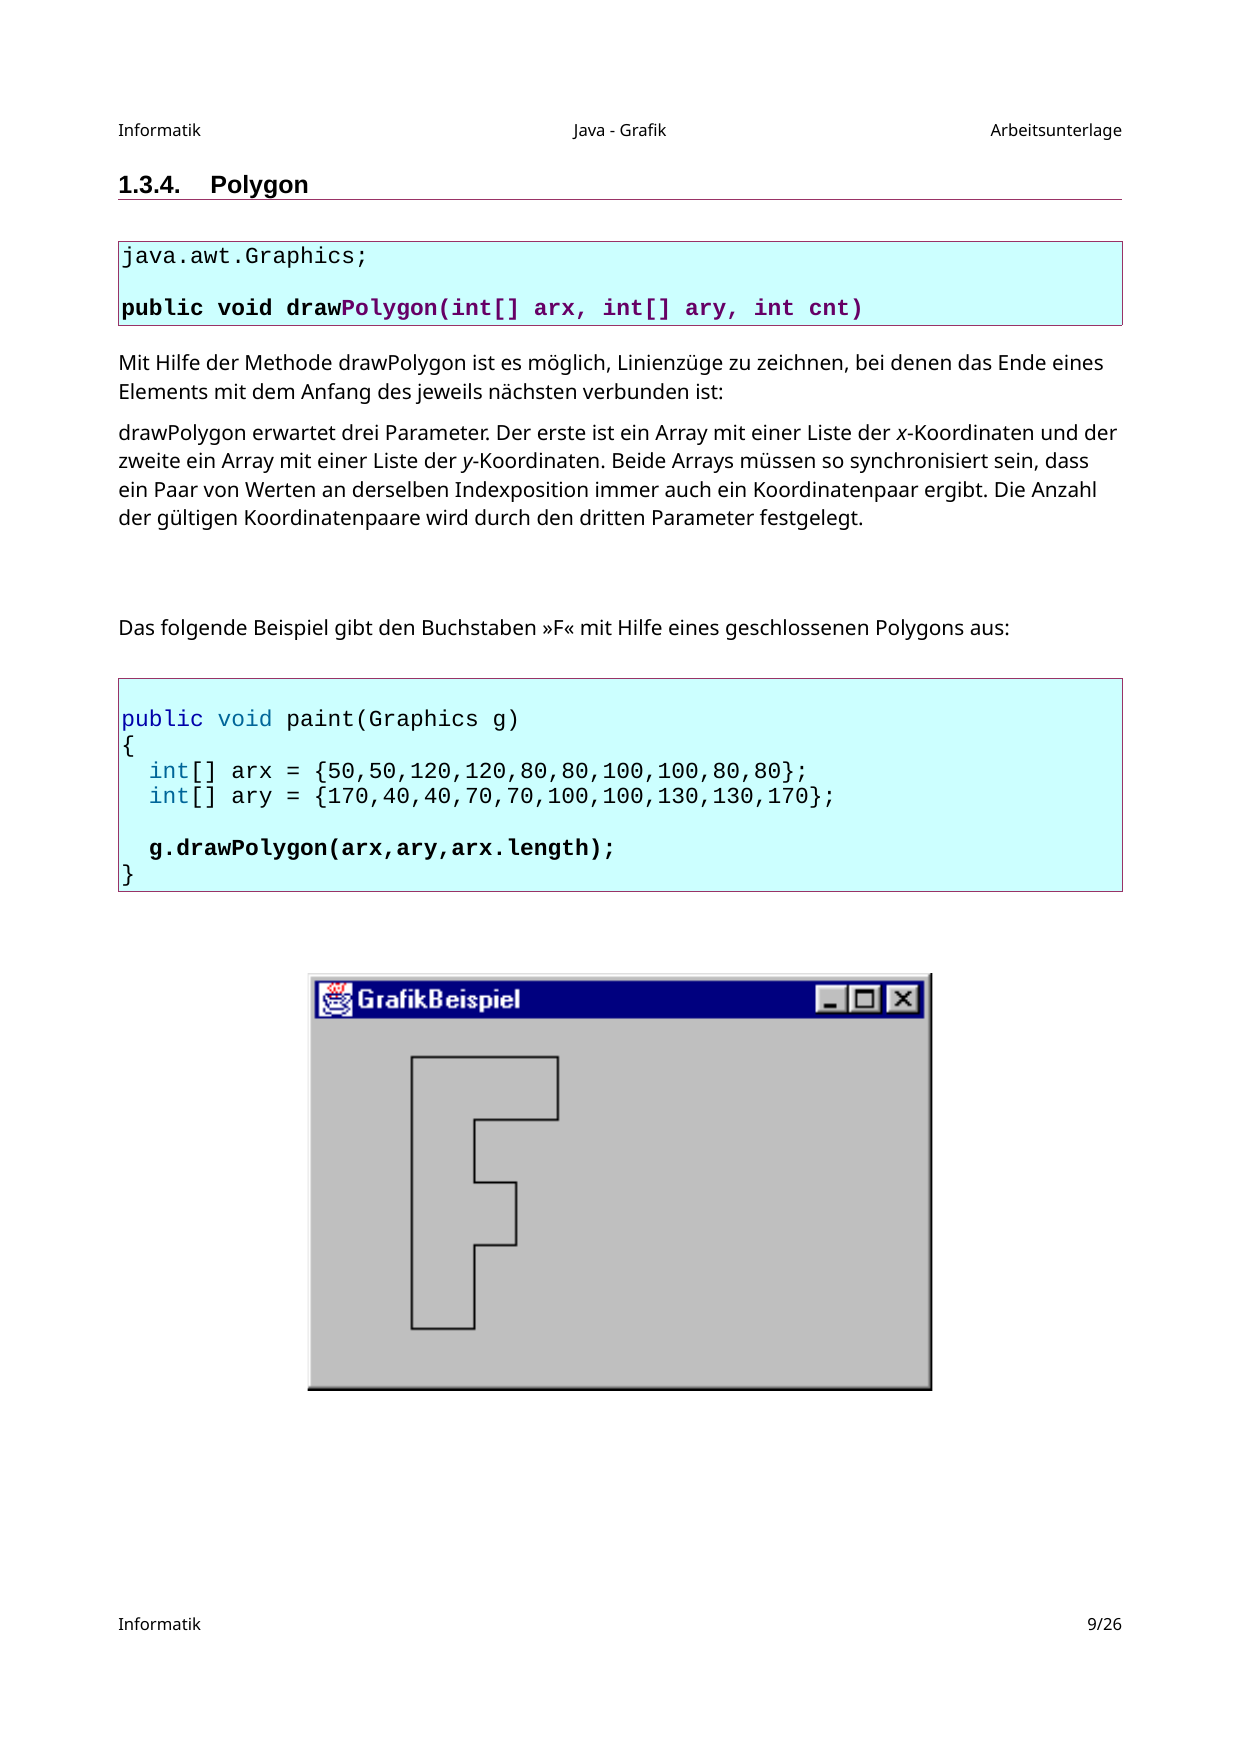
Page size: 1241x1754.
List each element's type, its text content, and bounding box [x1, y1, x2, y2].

text Mit Hilfe der Methode drawPolygon ist es möglich, Linienzüge zu zeichnen, bei denen das Ende eines Elements mit dem Anfang des jeweils nächsten verbunden ist: [118, 348, 1122, 405]
text g.drawPolygon(arx,ary,arx.length); [119, 834, 1122, 860]
text public void paint(Graphics g) [119, 704, 1122, 730]
text Das folgende Beispiel gibt den Buchstaben »F« mit Hilfe eines geschlossenen Polygons aus: [118, 613, 1122, 642]
text public void drawPolygon(int[] arx, int[] ary, int cnt) [119, 293, 1122, 325]
text int[] ary = {170,40,40,70,70,100,100,130,130,170}; [119, 782, 1122, 808]
text drawPolygon erwartet drei Parameter. Der erste ist ein Array mit einer Liste der x-Koordinaten und der zweite ein Array mit einer Liste der y-Koordinaten. Beide Arrays müssen so synchronisiert sein, dass ein Paar von Werten an derselben Indexposition immer auch ein Koordinatenpaar ergibt. Die Anzahl der gültigen Koordinatenpaare wird durch den dritten Parameter festgelegt. [118, 418, 1122, 532]
picture [307, 973, 933, 1391]
subtitle Polygon [118, 170, 1122, 199]
text java.awt.Graphics; [119, 242, 1122, 267]
text int[] arx = {50,50,120,120,80,80,100,100,80,80}; [119, 756, 1122, 782]
text } [119, 860, 1122, 891]
text { [119, 730, 1122, 756]
